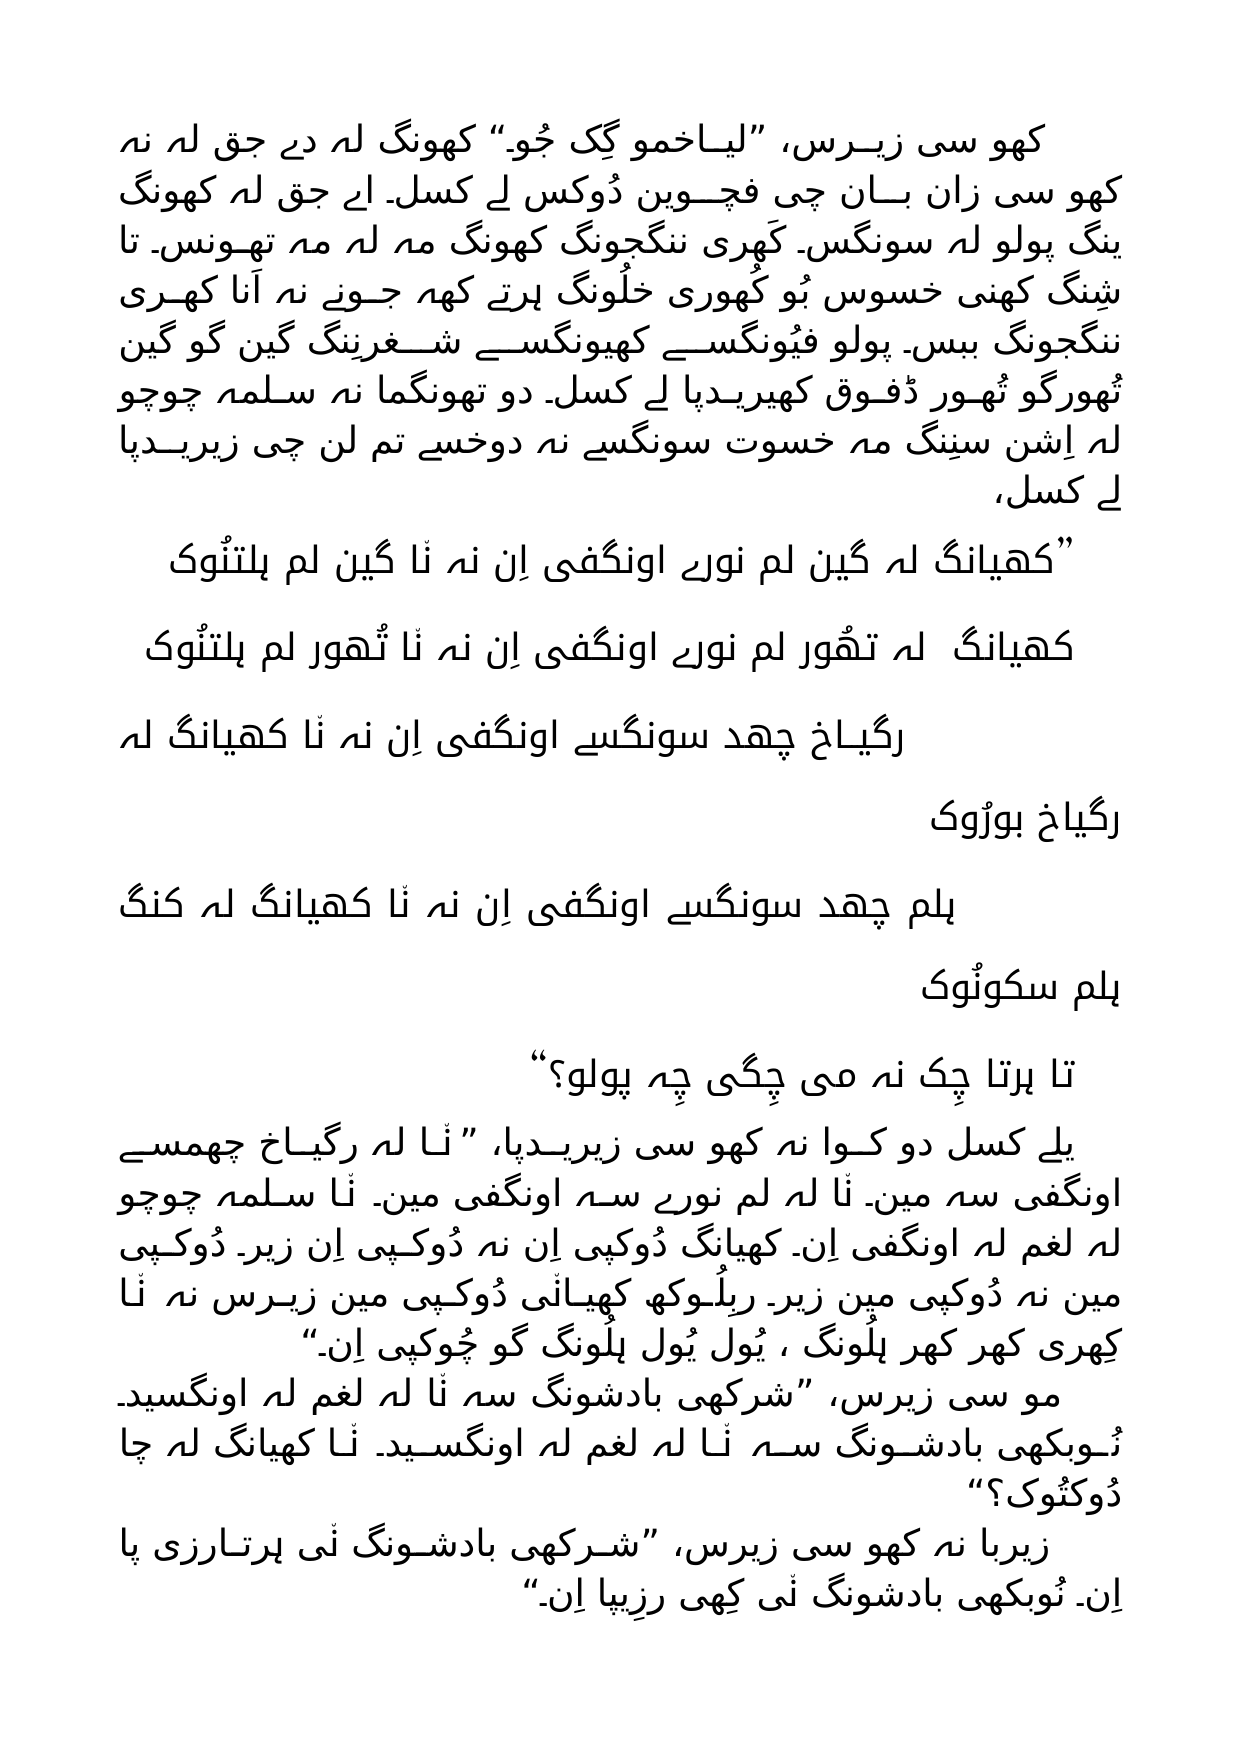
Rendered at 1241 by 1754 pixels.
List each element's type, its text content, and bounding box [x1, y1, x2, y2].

text مو سی زیرس، ”شرکھی بادشونگ سہ ن٘ا لہ لغم لہ اونگسید۔ نُوبکھی بادشونگ سہ ن٘ا لہ لغم لہ اونگسید۔ ن٘ا کھیانگ لہ چا دُوکتُوک؟“ [118, 1372, 1122, 1515]
text یلے کسل دو کوا نہ کھو سی زیریدپا، ”ن٘ا لہ رگیاخ چھمسے اونگفی سہ مین۔ ن٘ا لہ لم نورے سہ اونگفی مین۔ ن٘ا سلمہ چوچو لہ لغم لہ اونگفی اِن۔ کھیانگ دُوکپی اِن نہ دُوکپی اِن زیر۔ دُوکپی مین نہ دُوکپی مین زیر۔ ربِلُوکھ کھیان٘ی دُوکپی مین زیرس نہ ن٘ا کِھری کھر کھر ہلُونگ ، یُول یُول ہلُونگ گو چُوکپی اِن۔“ [118, 1121, 1122, 1365]
text تا ہرتا چِک نہ می چِگی چِہ پولو؟“ [118, 1039, 1122, 1110]
text ”کھیانگ لہ گین لم نورے اونگفی اِن نہ ن٘ا گین لم ہلتنُوک [118, 525, 1122, 596]
text کھو سی زیرس، ”لیاخمو گِک جُو۔“ کھونگ لہ دے جق لہ نہ کھو سی زان بان چی فچوین دُوکس لے کسل۔ اے جق لہ کھونگ ینگ پولو لہ سونگس۔ کَھری ننگجونگ کھونگ مہ لہ مہ تھونس۔ تا شِنگ کھنی خسوس بُو کُھوری خلُونگ ہرتے کھہ جونے نہ اَنا کھری ننگجونگ ببس۔ پولو فیُونگسے کھیونگسے شغرنِنگ گین گو گین تُھورگو تُھور ڈفوق کھیریدپا لے کسل۔ دو تھونگما نہ سلمہ چوچو لہ اِشن سنِنگ مہ خسوت سونگسے نہ دوخسے تم لن چی زیریدپا لے کسل، [118, 118, 1122, 512]
text کھیانگ لہ تھُور لم نورے اونگفی اِن نہ ن٘ا تُھور لم ہلتنُوک [118, 613, 1122, 684]
text ہلم چھد سونگسے اونگفی اِن نہ ن٘ا کھیانگ لہ کنگ ہلم سکونُوک [118, 870, 1122, 1023]
text زیربا نہ کھو سی زیرس، ”شرکھی بادشونگ ن٘ی ہرتارزی پا اِن۔ نُوبکھی بادشونگ ن٘ی کِھی رزِیپا اِن۔“ [118, 1522, 1122, 1616]
text رگیاخ چھد سونگسے اونگفی اِن نہ ن٘ا کھیانگ لہ رگیاخ بورُوک [118, 700, 1122, 853]
